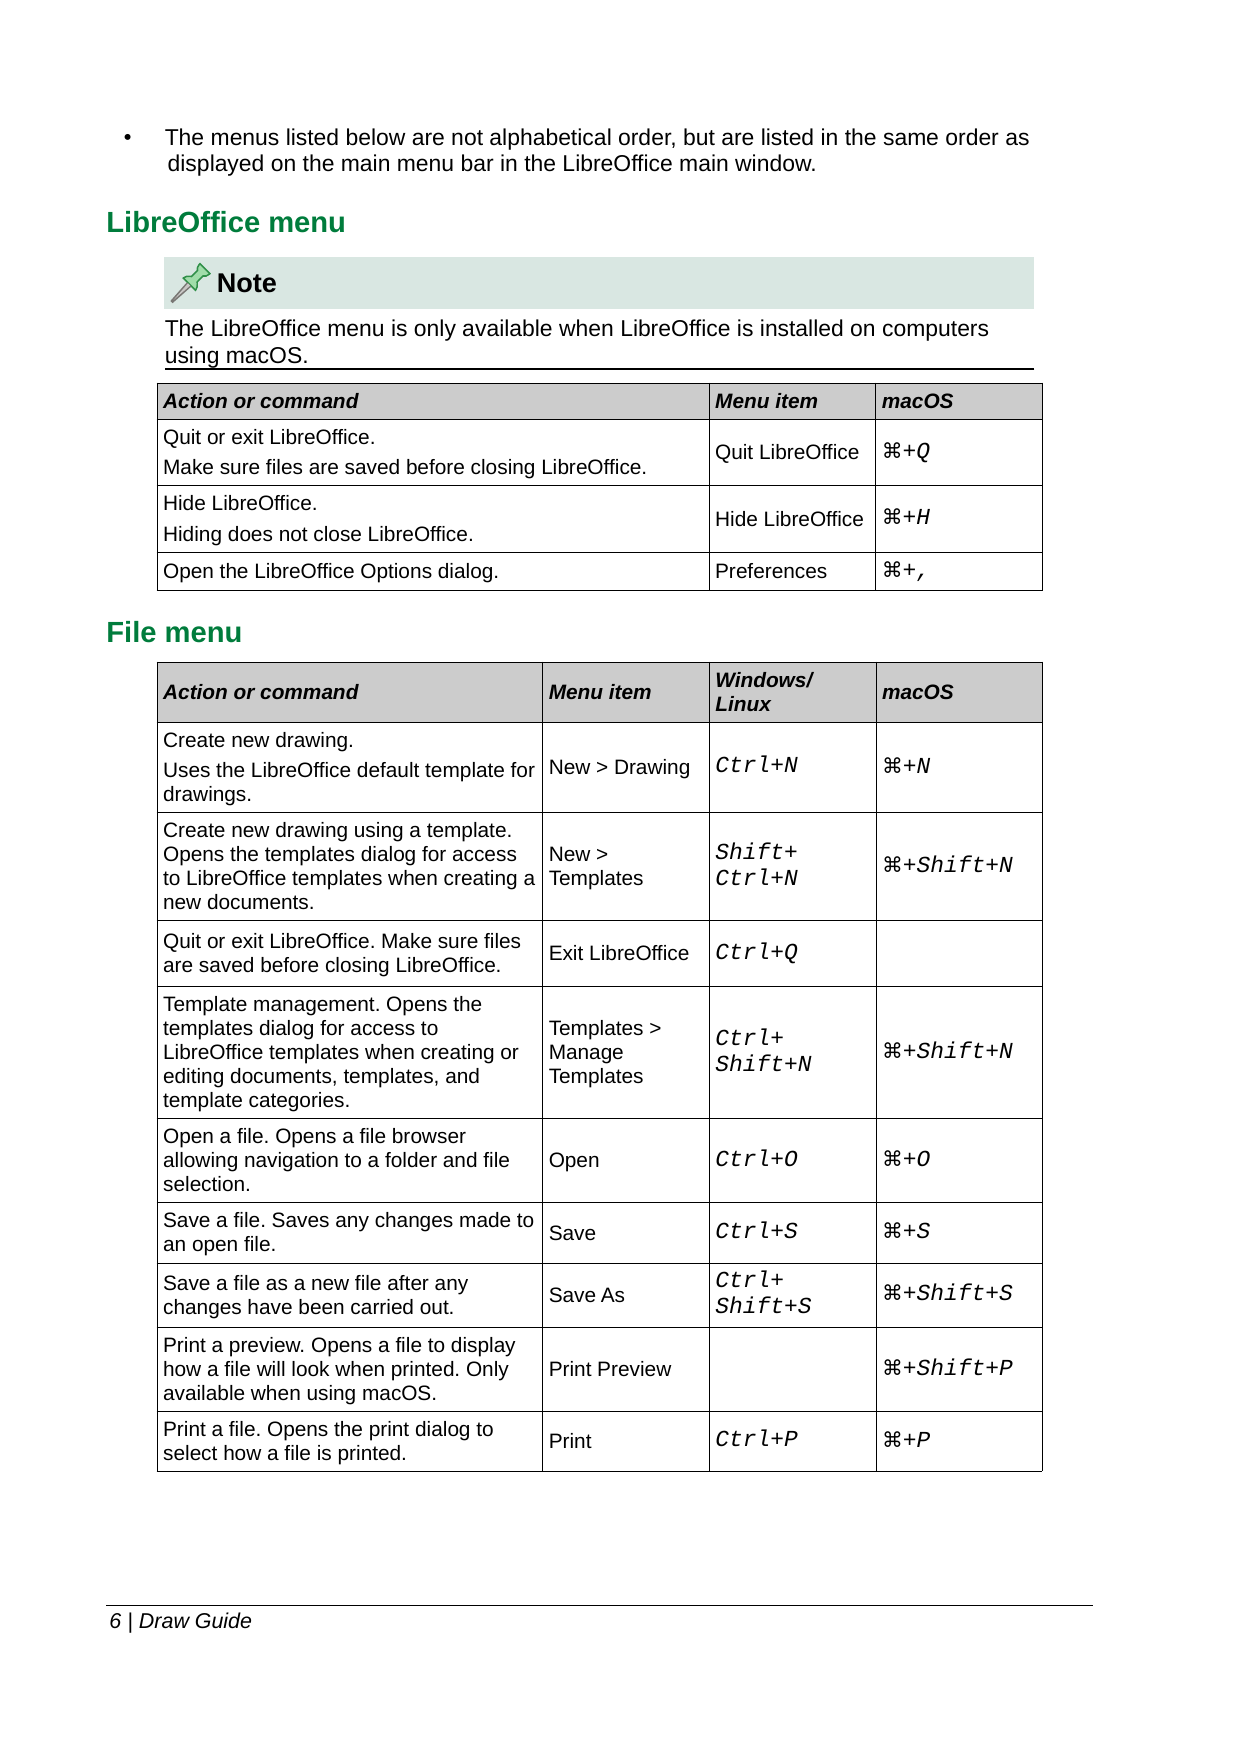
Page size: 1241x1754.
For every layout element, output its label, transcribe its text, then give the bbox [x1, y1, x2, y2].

table_cell Save a file as a new file after any changes have been carried out. [158, 1264, 542, 1327]
table_cell Quit or exit LibreOffice. Make sure files are saved before closing LibreOffice. [158, 420, 709, 485]
subtitle File menu [106, 616, 1093, 649]
table_cell [710, 1328, 876, 1411]
text The LibreOffice menu is only available when LibreOffice is installed on computers using macOS. [164, 315, 1034, 370]
table_cell Ctrl+N [710, 723, 876, 812]
table_header Menu item [543, 663, 709, 722]
table_cell Templates > Manage Templates [543, 987, 709, 1118]
table_cell ⌘+Shift+N [877, 987, 1042, 1118]
table_cell ⌘+S [877, 1203, 1042, 1262]
table_header Action or command [158, 663, 542, 722]
table_cell ⌘+Shift+P [877, 1328, 1042, 1411]
table_cell Open [543, 1119, 709, 1202]
table_cell Print [543, 1412, 709, 1471]
table_header Menu item [710, 384, 875, 419]
table_cell ⌘+P [877, 1412, 1042, 1471]
table_cell Save [543, 1203, 709, 1262]
table_cell Save a file. Saves any changes made to an open file. [158, 1203, 542, 1262]
table_cell Hide LibreOffice [710, 486, 875, 552]
table_cell ⌘+N [877, 723, 1042, 812]
table_cell Open a file. Opens a file browser allowing navigation to a folder and file selection. [158, 1119, 542, 1202]
table_cell Print Preview [543, 1328, 709, 1411]
table_header Action or command [158, 384, 709, 419]
table_cell Print a preview. Opens a file to display how a file will look when printed. Only available when using macOS. [158, 1328, 542, 1411]
table_cell Create new drawing. Uses the LibreOffice default template for drawings. [158, 723, 542, 812]
table_cell Template management. Opens the templates dialog for access to LibreOffice templates when creating or editing documents, templates, and template categories. [158, 987, 542, 1118]
table_cell ⌘+Shift+N [877, 813, 1042, 920]
table_cell Preferences [710, 553, 875, 590]
table_cell Quit LibreOffice [710, 420, 875, 485]
subtitle Note [164, 257, 1034, 309]
table_header macOS [876, 384, 1042, 419]
table_cell Ctrl+P [710, 1412, 876, 1471]
table_cell Hide LibreOffice. Hiding does not close LibreOffice. [158, 486, 709, 552]
table_cell Ctrl+S [710, 1203, 876, 1262]
table_cell Exit LibreOffice [543, 921, 709, 986]
table_cell Open the LibreOffice Options dialog. [158, 553, 709, 590]
subtitle LibreOffice menu [106, 204, 1093, 238]
table_header macOS [877, 663, 1042, 722]
table_cell New > Templates [543, 813, 709, 920]
table_cell ⌘+, [876, 553, 1042, 590]
table_header Windows/Linux [710, 663, 876, 722]
table_cell [877, 921, 1042, 986]
table_cell Ctrl+O [710, 1119, 876, 1202]
table_cell Create new drawing using a template. Opens the templates dialog for access to LibreOffice templates when creating a new documents. [158, 813, 542, 920]
list The menus listed below are not alphabetical order, but are listed in the same order as displayed on the main menu bar in the LibreOffice main window. [121, 121, 1093, 179]
table_cell Ctrl+Q [710, 921, 876, 986]
table_cell Print a file. Opens the print dialog to select how a file is printed. [158, 1412, 542, 1471]
table_cell ⌘+Shift+S [877, 1264, 1042, 1327]
table_cell Shift+ Ctrl+N [710, 813, 876, 920]
table_cell New > Drawing [543, 723, 709, 812]
table_cell ⌘+Q [876, 420, 1042, 485]
table_cell Save As [543, 1264, 709, 1327]
table_cell Ctrl+ Shift+S [710, 1264, 876, 1327]
table_cell ⌘+O [877, 1119, 1042, 1202]
table_cell Quit or exit LibreOffice. Make sure files are saved before closing LibreOffice. [158, 921, 542, 986]
table_cell ⌘+H [876, 486, 1042, 552]
table_cell Ctrl+ Shift+N [710, 987, 876, 1118]
